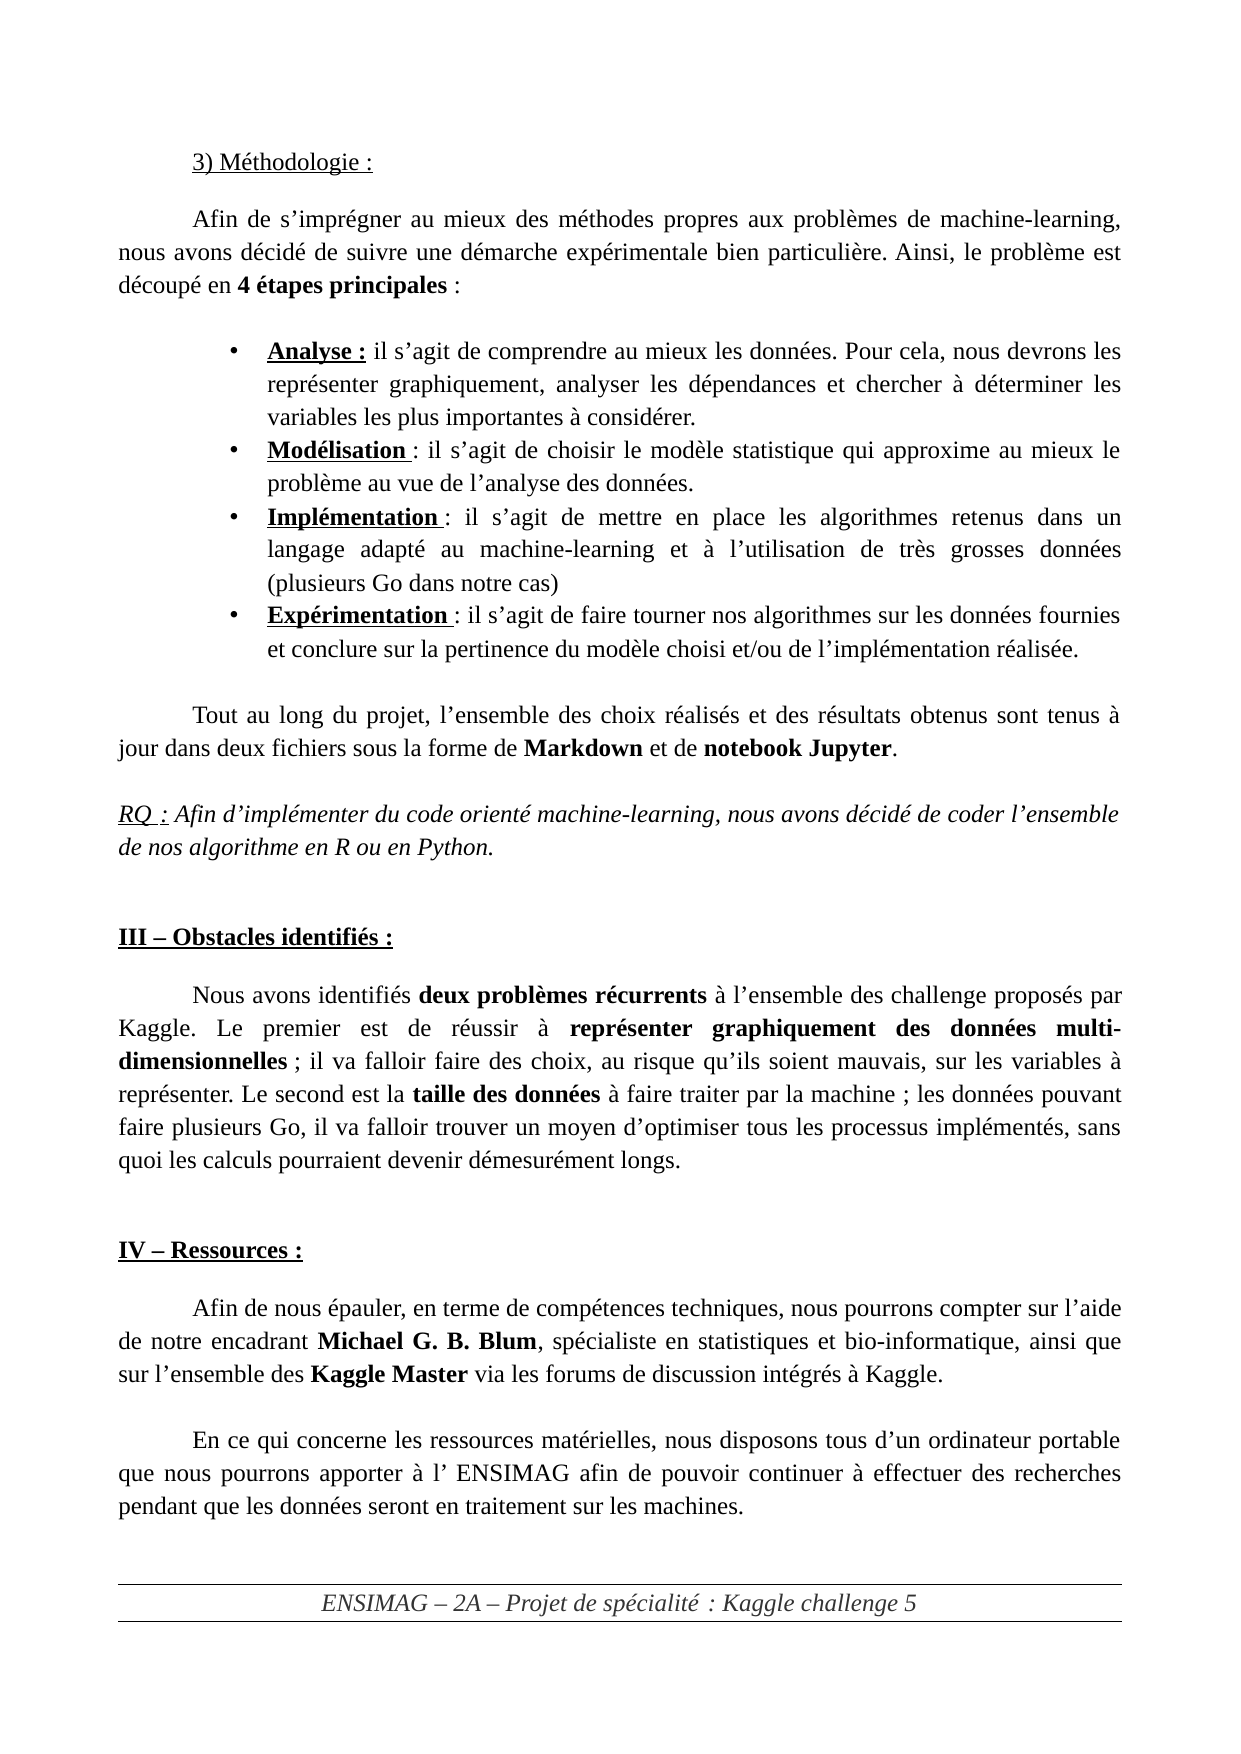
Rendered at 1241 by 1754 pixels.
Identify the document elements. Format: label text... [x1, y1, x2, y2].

list Modélisation : il s’agit de choisir le modèle statistique qui approxime au mieux le problème au vue de l’analyse des données. [229, 436, 1122, 497]
text Afin de nous épauler, en terme de compétences techniques, nous pourrons compter sur l’aide de notre encadrant Michael G. B. Blum, spécialiste en statistiques et bio-informatique, ainsi que sur l’ensemble des Kaggle Master via les forums de discussion intégrés à Kaggle. [118, 1293, 1122, 1388]
text En ce qui concerne les ressources matérielles, nous disposons tous d’un ordinateur portable que nous pourrons apporter à l’ ENSIMAG afin de pouvoir continuer à effectuer des recherches pendant que les données seront en traitement sur les machines. [118, 1425, 1122, 1520]
text III – Obstacles identifiés : [118, 922, 1122, 951]
text Afin de s’imprégner au mieux des méthodes propres aux problèmes de machine-learning, nous avons décidé de suivre une démarche expérimentale bien particulière. Ainsi, le problème est découpé en 4 étapes principales : [118, 204, 1122, 299]
text Nous avons identifiés deux problèmes récurrents à l’ensemble des challenge proposés par Kaggle. Le premier est de réussir à représenter graphiquement des données multi-dimensionnelles ; il va falloir faire des choix, au risque qu’ils soient mauvais, sur les variables à représenter. Le second est la taille des données à faire traiter par la machine ; les données pouvant faire plusieurs Go, il va falloir trouver un moyen d’optimiser tous les processus implémentés, sans quoi les calculs pourraient devenir démesurément longs. [118, 980, 1122, 1174]
list Expérimentation : il s’agit de faire tourner nos algorithmes sur les données fournies et conclure sur la pertinence du modèle choisi et/ou de l’implémentation réalisée. [229, 601, 1122, 662]
text RQ : Afin d’implémenter du code orienté machine-learning, nous avons décidé de coder l’ensemble de nos algorithme en R ou en Python. [118, 799, 1122, 861]
list Implémentation : il s’agit de mettre en place les algorithmes retenus dans un langage adapté au machine-learning et à l’utilisation de très grosses données (plusieurs Go dans notre cas) [229, 502, 1122, 596]
text 3) Méthodologie : [118, 147, 1122, 176]
list Analyse : il s’agit de comprendre au mieux les données. Pour cela, nous devrons les représenter graphiquement, analyser les dépendances et chercher à déterminer les variables les plus importantes à considérer. [229, 336, 1122, 431]
text IV – Ressources : [118, 1235, 1122, 1264]
text Tout au long du projet, l’ensemble des choix réalisés et des résultats obtenus sont tenus à jour dans deux fichiers sous la forme de Markdown et de notebook Jupyter. [118, 700, 1122, 761]
